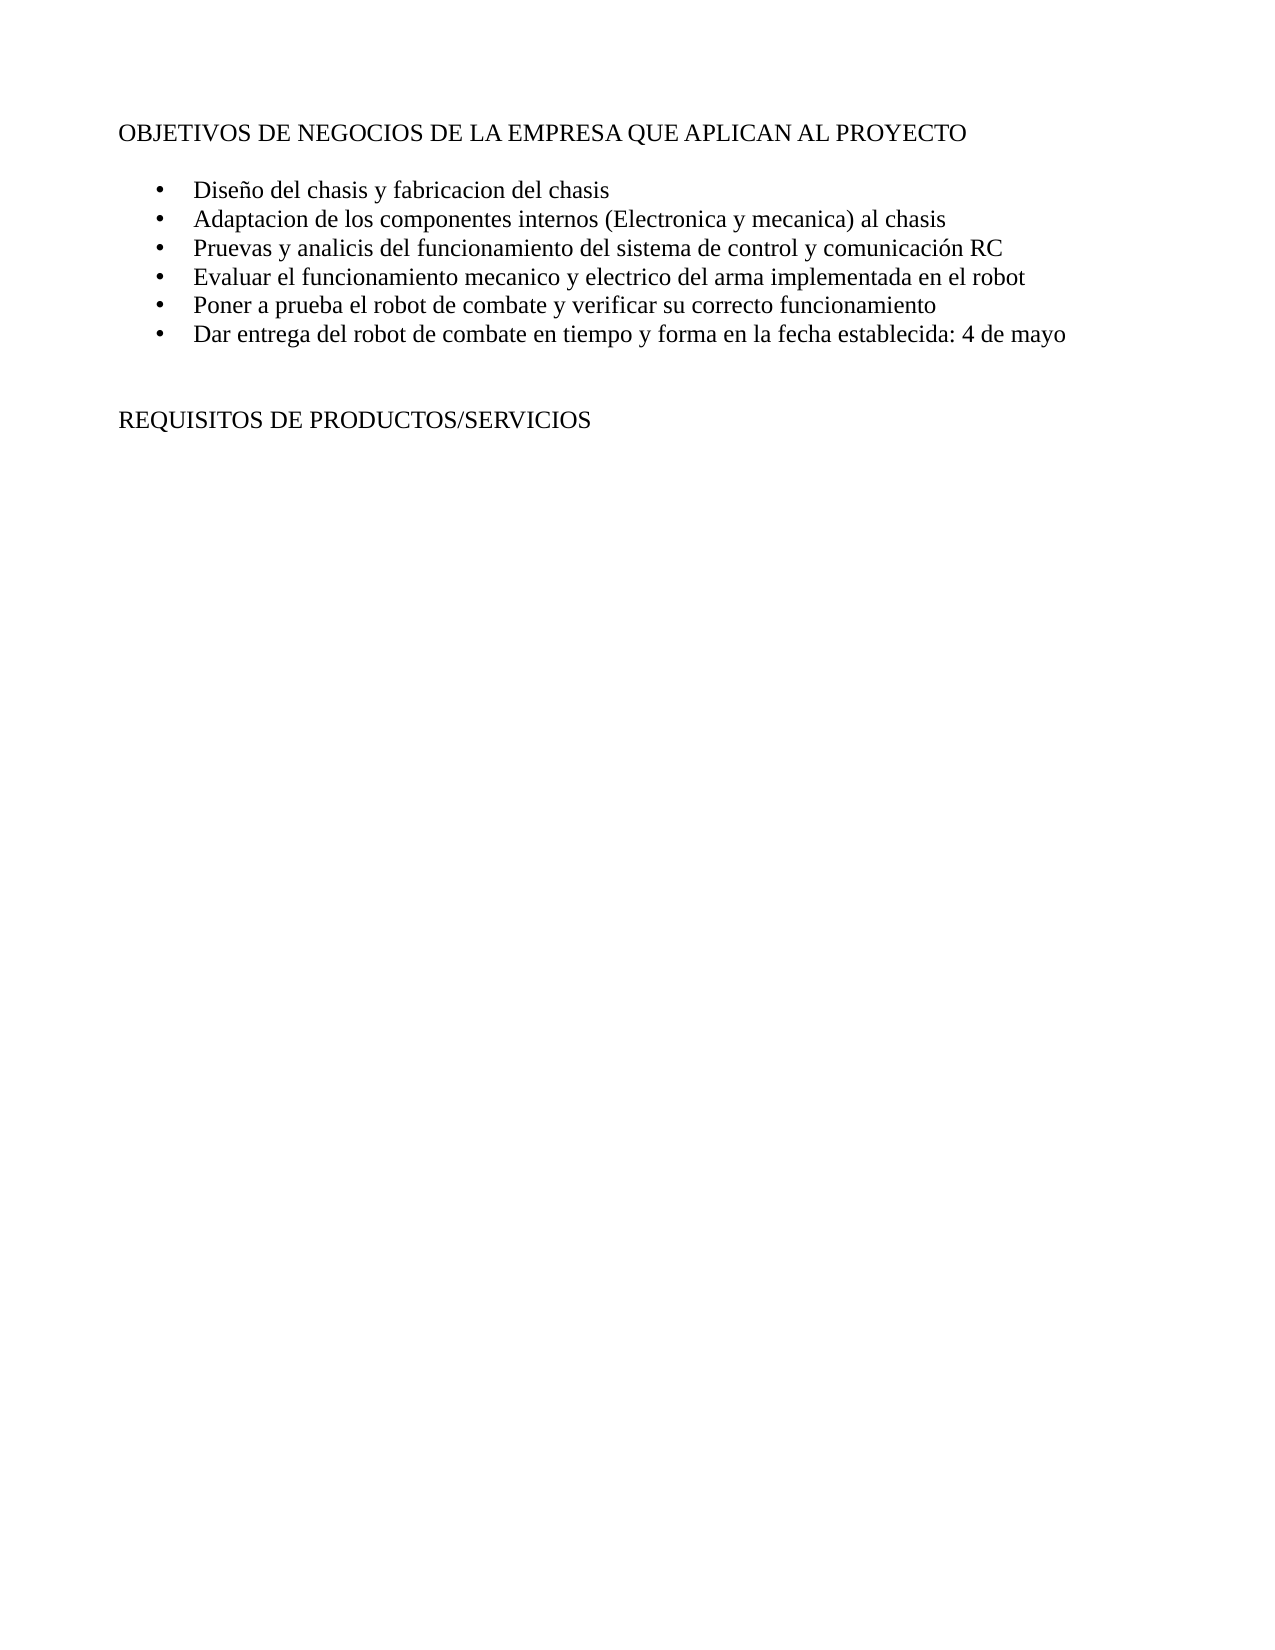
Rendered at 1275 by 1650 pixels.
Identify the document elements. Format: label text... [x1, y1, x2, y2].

list Pruevas y analicis del funcionamiento del sistema de control y comunicación RC [156, 233, 1157, 262]
list Adaptacion de los componentes internos (Electronica y mecanica) al chasis [156, 204, 1157, 233]
list Diseño del chasis y fabricacion del chasis [156, 176, 1157, 204]
list Dar entrega del robot de combate en tiempo y forma en la fecha establecida: 4 de mayo [156, 319, 1157, 348]
text REQUISITOS DE PRODUCTOS/SERVICIOS [118, 406, 1157, 434]
text OBJETIVOS DE NEGOCIOS DE LA EMPRESA QUE APLICAN AL PROYECTO [118, 118, 1157, 147]
list Poner a prueba el robot de combate y verificar su correcto funcionamiento [156, 291, 1157, 319]
list Evaluar el funcionamiento mecanico y electrico del arma implementada en el robot [156, 262, 1157, 291]
